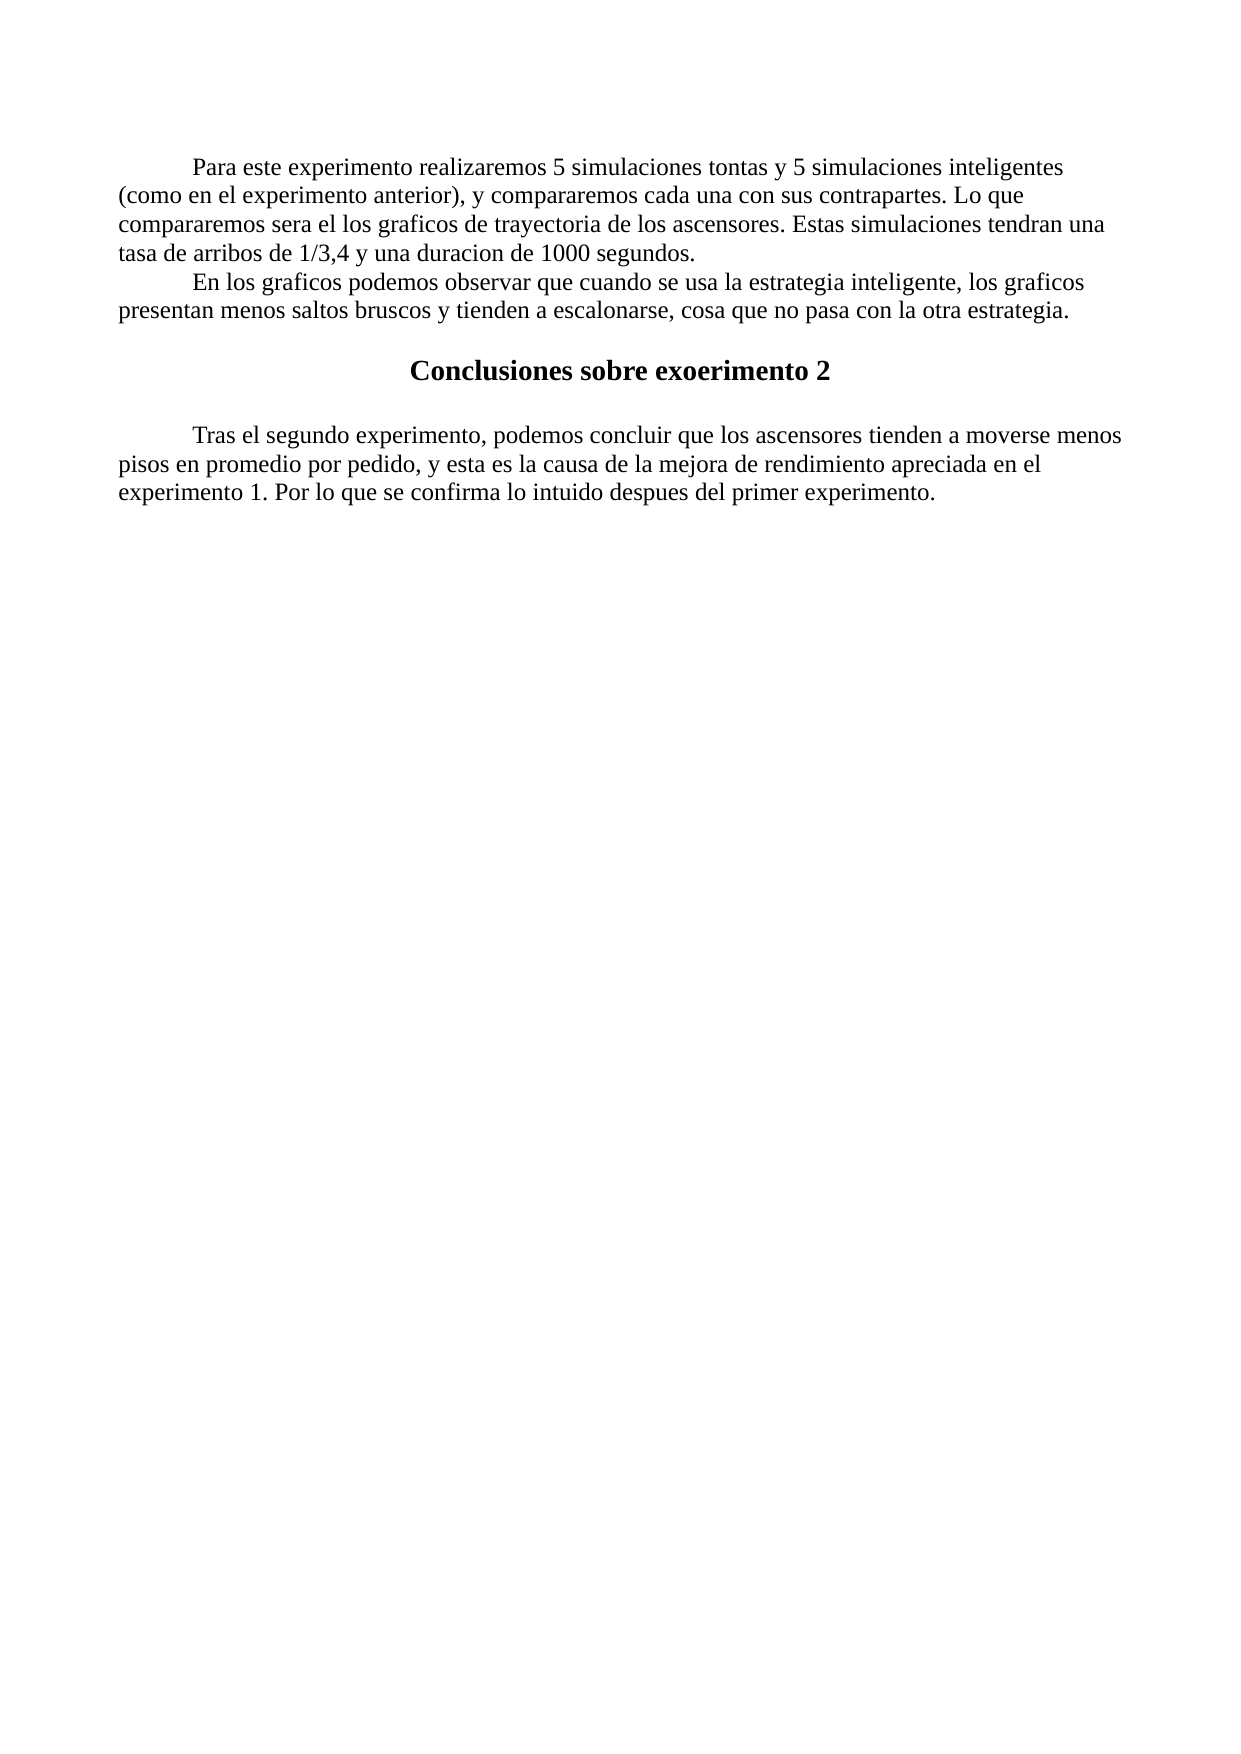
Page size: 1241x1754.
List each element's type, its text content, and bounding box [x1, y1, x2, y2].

text Conclusiones sobre exoerimento 2 [118, 353, 1122, 386]
text Tras el segundo experimento, podemos concluir que los ascensores tienden a moverse menos pisos en promedio por pedido, y esta es la causa de la mejora de rendimiento apreciada en el experimento 1. Por lo que se confirma lo intuido despues del primer experimento. [118, 420, 1122, 506]
text En los graficos podemos observar que cuando se usa la estrategia inteligente, los graficos presentan menos saltos bruscos y tienden a escalonarse, cosa que no pasa con la otra estrategia. [118, 267, 1122, 324]
text Para este experimento realizaremos 5 simulaciones tontas y 5 simulaciones inteligentes (como en el experimento anterior), y compararemos cada una con sus contrapartes. Lo que compararemos sera el los graficos de trayectoria de los ascensores. Estas simulaciones tendran una tasa de arribos de 1/3,4 y una duracion de 1000 segundos. [118, 152, 1122, 267]
